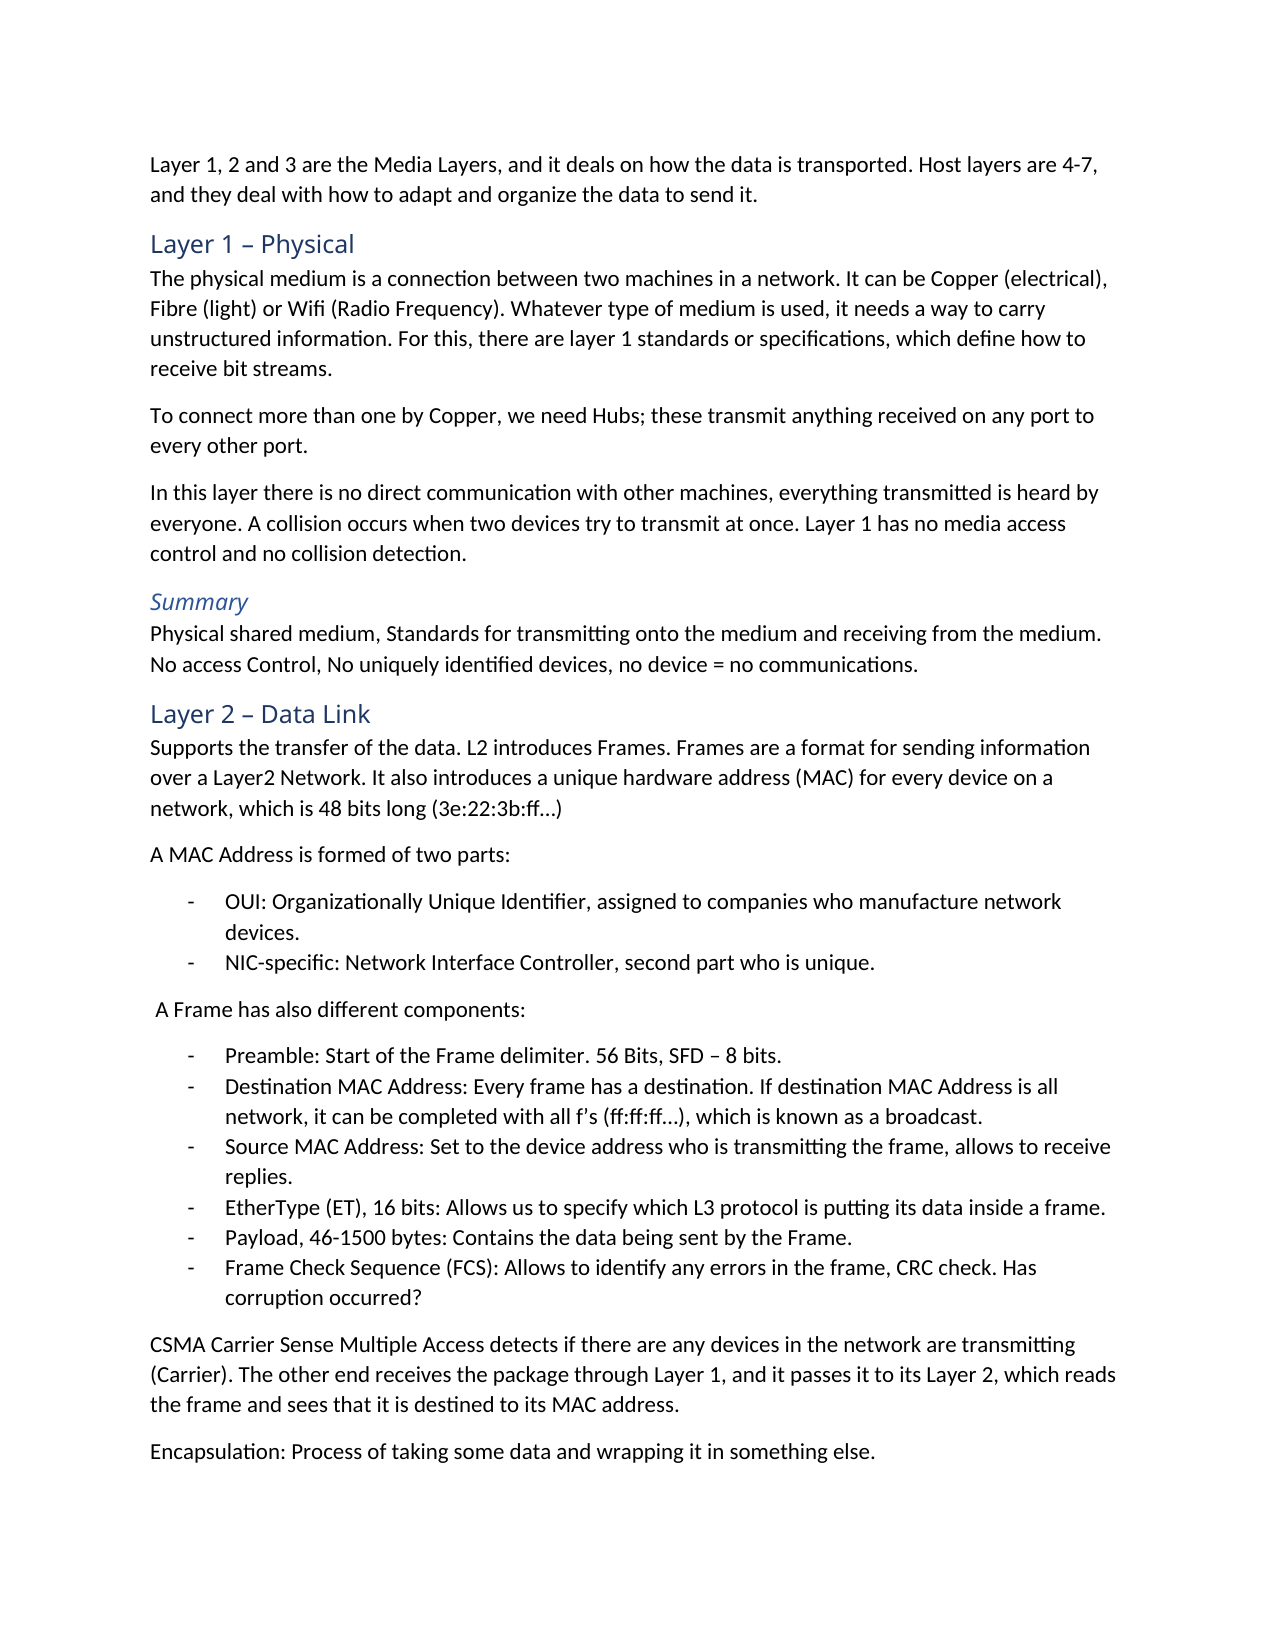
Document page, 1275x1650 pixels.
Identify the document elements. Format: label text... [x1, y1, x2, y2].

list Destination MAC Address: Every frame has a destination. If destination MAC Address is all network, it can be completed with all f’s (ff:ff:ff…), which is known as a broadcast. [187, 1072, 1125, 1130]
list EtherType (ET), 16 bits: Allows us to specify which L3 protocol is putting its data inside a frame. [187, 1193, 1125, 1221]
subtitle Layer 2 – Data Link [150, 697, 1125, 731]
text A MAC Address is formed of two parts: [150, 841, 1125, 869]
text CSMA Carrier Sense Multiple Access detects if there are any devices in the network are transmitting (Carrier). The other end receives the package through Layer 1, and it passes it to its Layer 2, which reads the frame and sees that it is destined to its MAC address. [150, 1330, 1125, 1419]
text The physical medium is a connection between two machines in a network. It can be Copper (electrical), Fibre (light) or Wifi (Radio Frequency). Whatever type of medium is used, it needs a way to carry unstructured information. For this, there are layer 1 standards or specifications, which define how to receive bit streams. [150, 264, 1125, 382]
text A Frame has also different components: [150, 995, 1125, 1023]
list Source MAC Address: Set to the device address who is transmitting the frame, allows to receive replies. [187, 1132, 1125, 1191]
list Frame Check Sequence (FCS): Allows to identify any errors in the frame, CRC check. Has corruption occurred? [187, 1253, 1125, 1311]
text Encapsulation: Process of taking some data and wrapping it in something else. [150, 1437, 1125, 1466]
list OUI: Organizationally Unique Identifier, assigned to companies who manufacture network devices. [187, 887, 1125, 946]
text In this layer there is no direct communication with other machines, everything transmitted is heard by everyone. A collision occurs when two devices try to transmit at once. Layer 1 has no media access control and no collision detection. [150, 478, 1125, 567]
list NIC-specific: Network Interface Controller, second part who is unique. [187, 948, 1125, 976]
subtitle Layer 1 – Physical [150, 227, 1125, 261]
text Supports the transfer of the data. L2 introduces Frames. Frames are a format for sending information over a Layer2 Network. It also introduces a unique hardware address (MAC) for every device on a network, which is 48 bits long (3e:22:3b:ff…) [150, 733, 1125, 822]
text To connect more than one by Copper, we need Hubs; these transmit anything received on any port to every other port. [150, 401, 1125, 459]
list Payload, 46-1500 bytes: Contains the data being sent by the Frame. [187, 1223, 1125, 1251]
subtitle Summary [150, 586, 1125, 617]
list Preamble: Start of the Frame delimiter. 56 Bits, SFD – 8 bits. [187, 1042, 1125, 1070]
text Physical shared medium, Standards for transmitting onto the medium and receiving from the medium. No access Control, No uniquely identified devices, no device = no communications. [150, 619, 1125, 678]
text Layer 1, 2 and 3 are the Media Layers, and it deals on how the data is transported. Host layers are 4-7, and they deal with how to adapt and organize the data to send it. [150, 150, 1125, 208]
